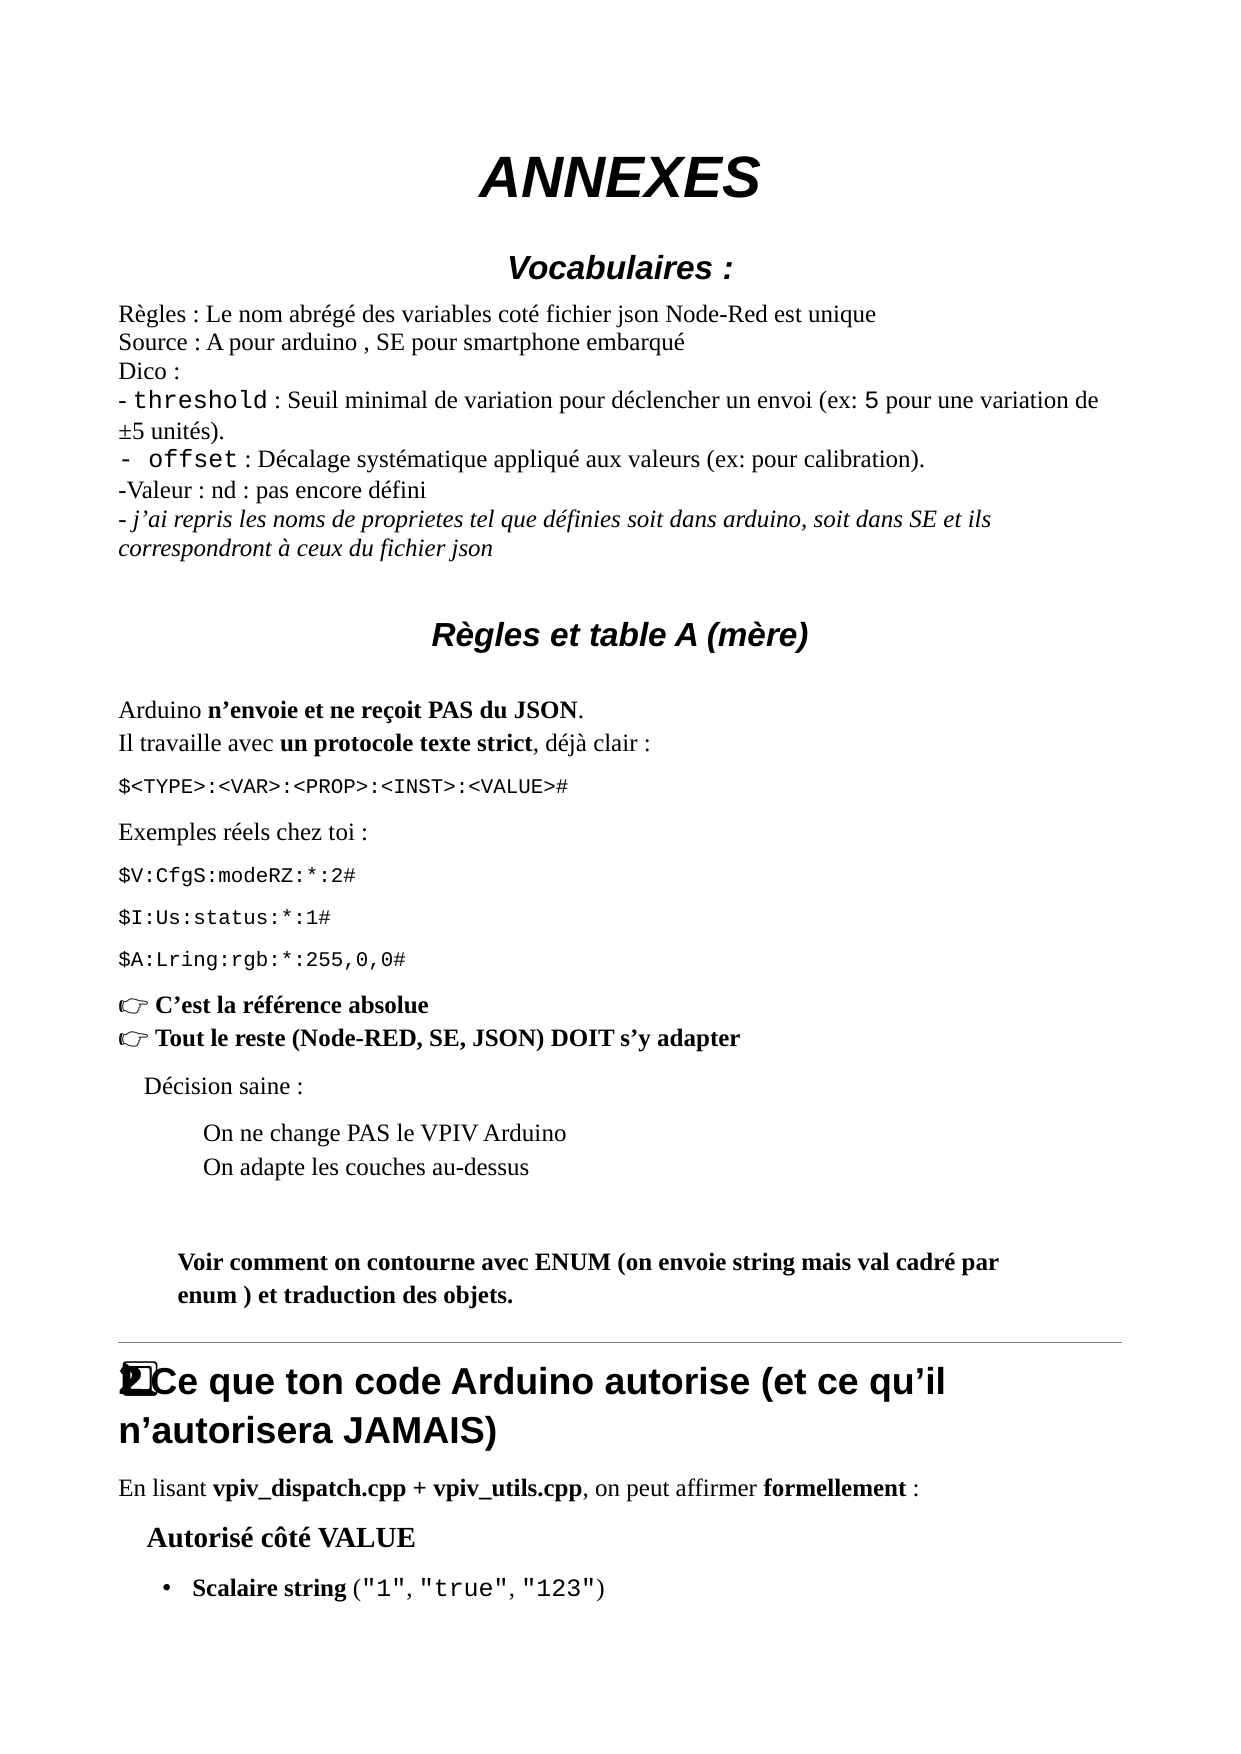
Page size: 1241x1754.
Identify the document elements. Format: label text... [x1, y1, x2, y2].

text $<TYPE>:<VAR>:<PROP>:<INST>:<VALUE># [118, 776, 1122, 799]
list Scalaire string ("1", "true", "123") [162, 1573, 1122, 1604]
text Arduino n’envoie et ne reçoit PAS du JSON. Il travaille avec un protocole texte strict, déjà clair : [118, 695, 1122, 757]
text Règles : Le nom abrégé des variables coté fichier json Node-Red est unique Source : A pour arduino , SE pour smartphone embarqué [118, 299, 1122, 356]
text $A:Lring:rgb:*:255,0,0# [118, 948, 1122, 972]
subtitle 2️⃣ Ce que ton code Arduino autorise (et ce qu’il n’autorisera JAMAIS) [118, 1359, 1122, 1452]
text $V:CfgS:modeRZ:*:2# [118, 865, 1122, 889]
text - offset : Décalage systématique appliqué aux valeurs (ex: pour calibration). [118, 444, 1122, 475]
text 💡 Décision saine : [118, 1071, 1122, 1100]
text En lisant vpiv_dispatch.cpp + vpiv_utils.cpp, on peut affirmer formellement : [118, 1473, 1122, 1501]
text Règles et table A (mère) [118, 615, 1122, 654]
text Voir comment on contourne avec ENUM (on envoie string mais val cadré par enum ) et traduction des objets. [177, 1247, 1063, 1308]
title ANNEXES [118, 143, 1122, 210]
subtitle ✅ Autorisé côté VALUE [118, 1520, 1122, 1554]
text Vocabulaires : [118, 248, 1122, 286]
text -Valeur : nd : pas encore défini [118, 475, 1122, 504]
text - j’ai repris les noms de proprietes tel que définies soit dans arduino, soit dans SE et ils correspondront à ceux du fichier json [118, 504, 1122, 562]
text ❌ On ne change PAS le VPIV Arduino ✅ On adapte les couches au-dessus [177, 1118, 1063, 1180]
text Exemples réels chez toi : [118, 817, 1122, 846]
text Dico : - threshold : Seuil minimal de variation pour déclencher un envoi (ex: 5 pour une variation de ±5 unités). [118, 356, 1122, 444]
text 👉 C’est la référence absolue 👉 Tout le reste (Node-RED, SE, JSON) DOIT s’y adapter [118, 990, 1122, 1052]
text $I:Us:status:*:1# [118, 907, 1122, 930]
